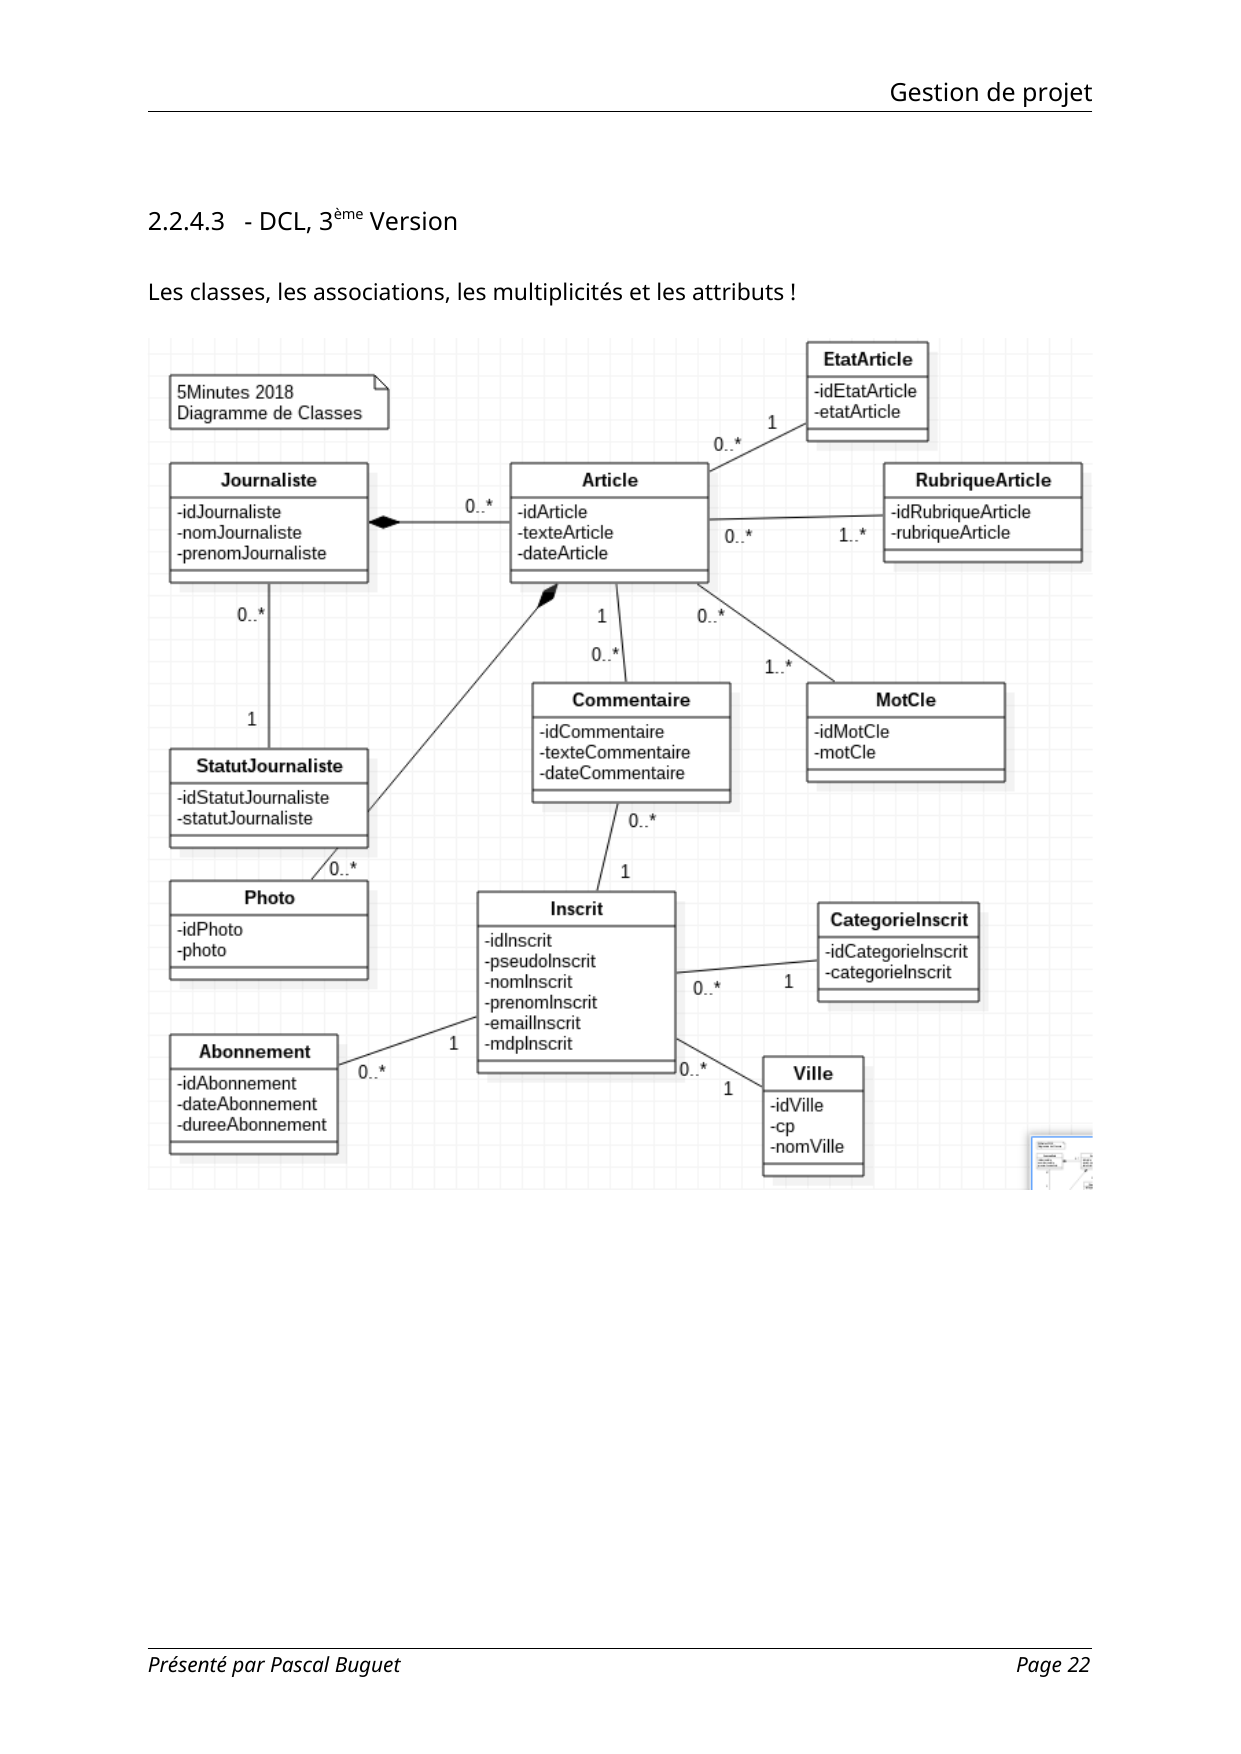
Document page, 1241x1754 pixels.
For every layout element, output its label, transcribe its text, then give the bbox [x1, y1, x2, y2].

subtitle - DCL, 3ème Version [148, 204, 1092, 238]
text Les classes, les associations, les multiplicités et les attributs ! [148, 276, 1092, 307]
picture [147, 338, 1093, 1190]
